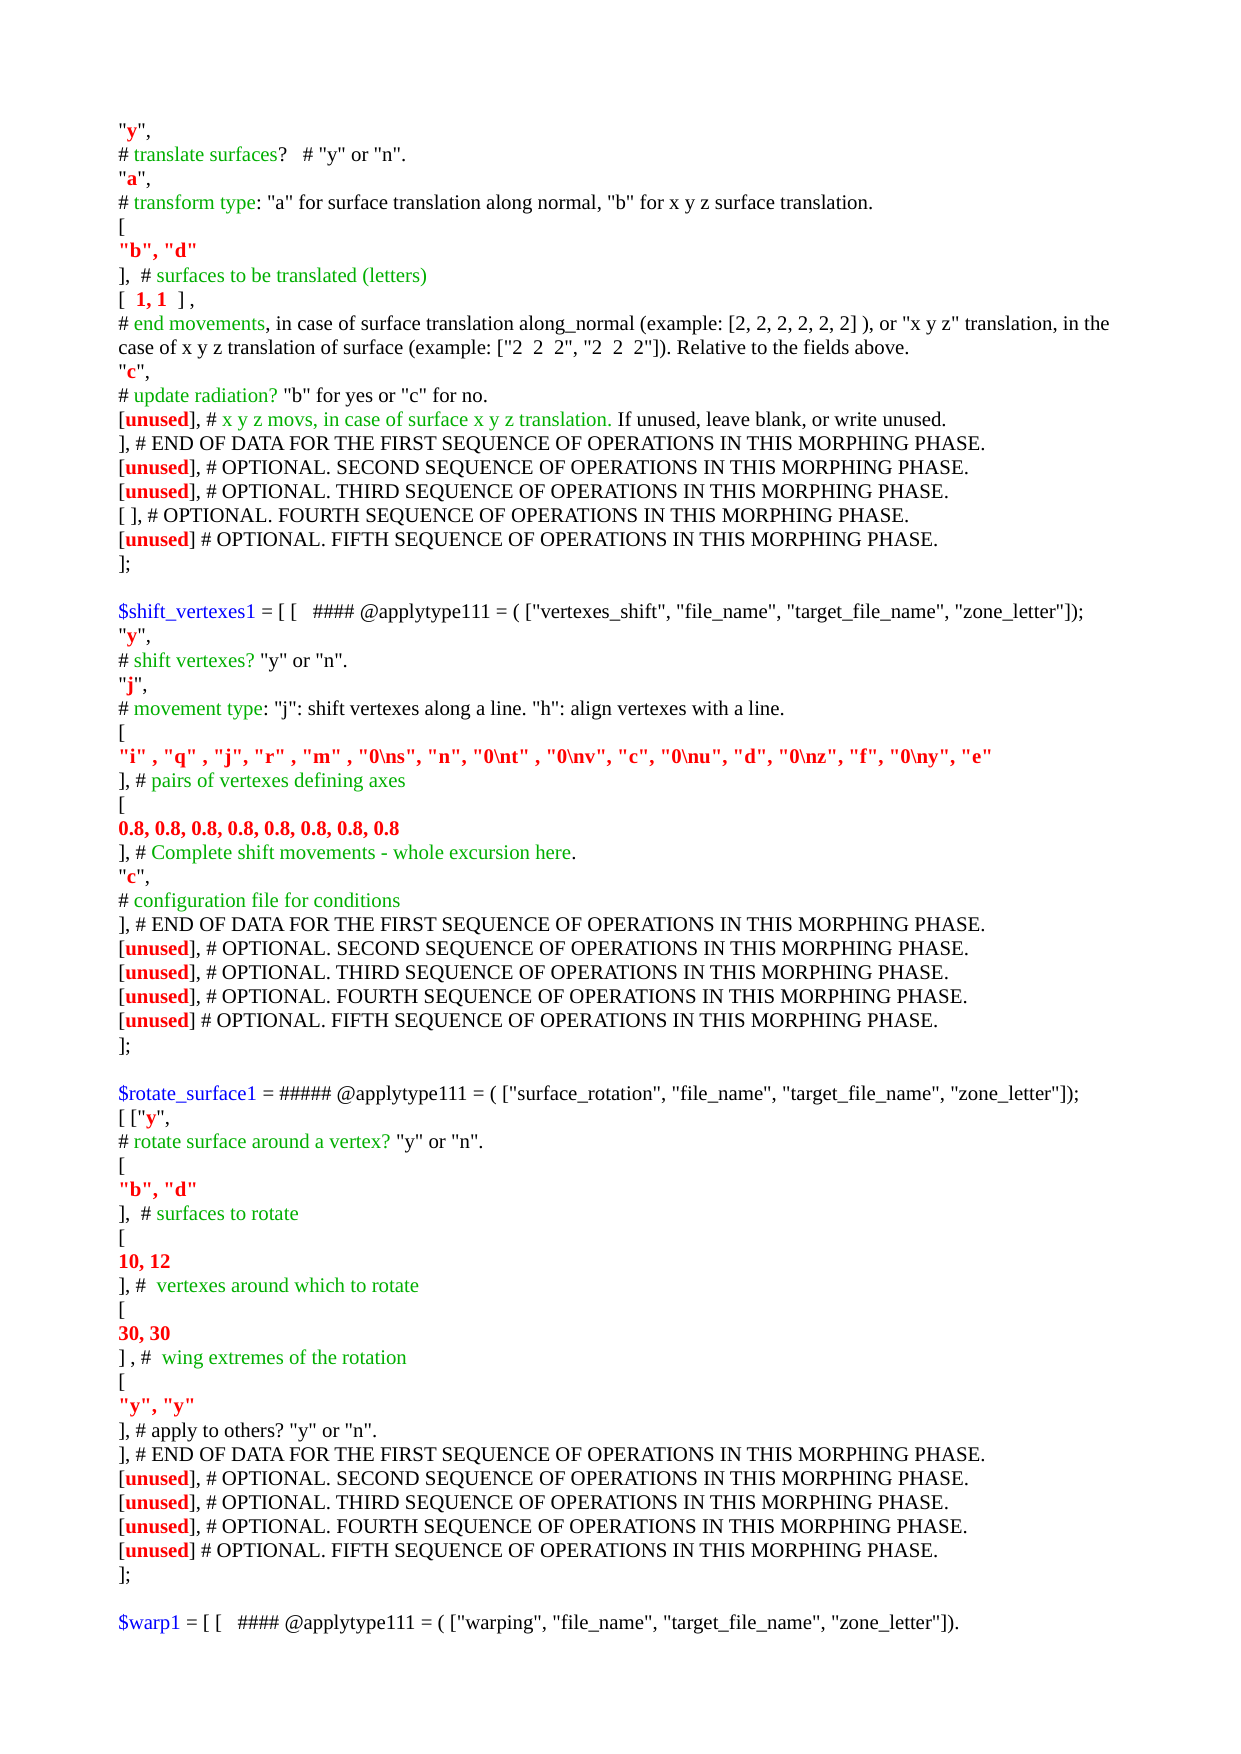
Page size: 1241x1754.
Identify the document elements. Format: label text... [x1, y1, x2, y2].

text # configuration file for conditions [118, 888, 1122, 912]
text ], # vertexes around which to rotate [118, 1273, 1122, 1297]
text ], # END OF DATA FOR THE FIRST SEQUENCE OF OPERATIONS IN THIS MORPHING PHASE. [118, 1442, 1122, 1466]
text $shift_vertexes1 = [ [ #### @applytype111 = ( ["vertexes_shift", "file_name", "target_file_name", "zone_letter"]); [118, 599, 1122, 623]
text [unused], # OPTIONAL. SECOND SEQUENCE OF OPERATIONS IN THIS MORPHING PHASE. [118, 455, 1122, 479]
text [unused], # OPTIONAL. THIRD SEQUENCE OF OPERATIONS IN THIS MORPHING PHASE. [118, 1490, 1122, 1514]
text [unused], # OPTIONAL. THIRD SEQUENCE OF OPERATIONS IN THIS MORPHING PHASE. [118, 479, 1122, 503]
text [ [118, 1153, 1122, 1177]
text ], # END OF DATA FOR THE FIRST SEQUENCE OF OPERATIONS IN THIS MORPHING PHASE. [118, 431, 1122, 455]
text $warp1 = [ [ #### @applytype111 = ( ["warping", "file_name", "target_file_name", "zone_letter"]). [118, 1610, 1122, 1634]
text [ [118, 720, 1122, 744]
text [unused], # OPTIONAL. FOURTH SEQUENCE OF OPERATIONS IN THIS MORPHING PHASE. [118, 984, 1122, 1008]
text [ ], # OPTIONAL. FOURTH SEQUENCE OF OPERATIONS IN THIS MORPHING PHASE. [118, 503, 1122, 527]
text [ [118, 1225, 1122, 1249]
text 30, 30 [118, 1321, 1122, 1345]
text "y", "y" [118, 1393, 1122, 1417]
text [unused], # OPTIONAL. THIRD SEQUENCE OF OPERATIONS IN THIS MORPHING PHASE. [118, 960, 1122, 984]
text 10, 12 [118, 1249, 1122, 1273]
text "a", [118, 166, 1122, 190]
text ]; [118, 1562, 1122, 1586]
text "y", [118, 118, 1122, 142]
text ]; [118, 1032, 1122, 1057]
text ] , # wing extremes of the rotation [118, 1345, 1122, 1369]
text [unused], # x y z movs, in case of surface x y z translation. If unused, leave blank, or write unused. [118, 407, 1122, 431]
text # end movements, in case of surface translation along_normal (example: [2, 2, 2, 2, 2, 2] ), or "x y z" translation, in the case of x y z translation of surface (example: ["2 2 2", "2 2 2"]). Relative to the fields above. [118, 311, 1122, 359]
text [unused], # OPTIONAL. FOURTH SEQUENCE OF OPERATIONS IN THIS MORPHING PHASE. [118, 1514, 1122, 1538]
text ], # Complete shift movements - whole excursion here. [118, 840, 1122, 864]
text # transform type: "a" for surface translation along normal, "b" for x y z surface translation. [118, 190, 1122, 214]
text [ [118, 792, 1122, 816]
text [ ["y", [118, 1105, 1122, 1129]
text # update radiation? "b" for yes or "c" for no. [118, 383, 1122, 407]
text ], # surfaces to rotate [118, 1201, 1122, 1225]
text "b", "d" [118, 1177, 1122, 1201]
text # translate surfaces? # "y" or "n". [118, 142, 1122, 166]
text "c", [118, 359, 1122, 383]
text [unused] # OPTIONAL. FIFTH SEQUENCE OF OPERATIONS IN THIS MORPHING PHASE. [118, 1008, 1122, 1032]
text "y", [118, 623, 1122, 647]
text [unused] # OPTIONAL. FIFTH SEQUENCE OF OPERATIONS IN THIS MORPHING PHASE. [118, 527, 1122, 551]
text [ [118, 1369, 1122, 1393]
text "i" , "q" , "j", "r" , "m" , "0\ns", "n", "0\nt" , "0\nv", "c", "0\nu", "d", "0\nz", "f", "0\ny", "e" [118, 744, 1122, 768]
text [ [118, 1297, 1122, 1321]
text "c", [118, 864, 1122, 888]
text "b", "d" [118, 238, 1122, 262]
text ], # surfaces to be translated (letters) [118, 262, 1122, 287]
text ], # pairs of vertexes defining axes [118, 768, 1122, 792]
text 0.8, 0.8, 0.8, 0.8, 0.8, 0.8, 0.8, 0.8 [118, 816, 1122, 840]
text [ [118, 214, 1122, 238]
text [unused], # OPTIONAL. SECOND SEQUENCE OF OPERATIONS IN THIS MORPHING PHASE. [118, 936, 1122, 960]
text $rotate_surface1 = ##### @applytype111 = ( ["surface_rotation", "file_name", "target_file_name", "zone_letter"]); [118, 1081, 1122, 1105]
text "j", [118, 672, 1122, 696]
text # rotate surface around a vertex? "y" or "n". [118, 1129, 1122, 1153]
text ]; [118, 551, 1122, 575]
text ], # apply to others? "y" or "n". [118, 1417, 1122, 1442]
text # shift vertexes? "y" or "n". [118, 647, 1122, 672]
text [ 1, 1 ] , [118, 287, 1122, 311]
text ], # END OF DATA FOR THE FIRST SEQUENCE OF OPERATIONS IN THIS MORPHING PHASE. [118, 912, 1122, 936]
text # movement type: "j": shift vertexes along a line. "h": align vertexes with a line. [118, 696, 1122, 720]
text [unused], # OPTIONAL. SECOND SEQUENCE OF OPERATIONS IN THIS MORPHING PHASE. [118, 1466, 1122, 1490]
text [unused] # OPTIONAL. FIFTH SEQUENCE OF OPERATIONS IN THIS MORPHING PHASE. [118, 1538, 1122, 1562]
